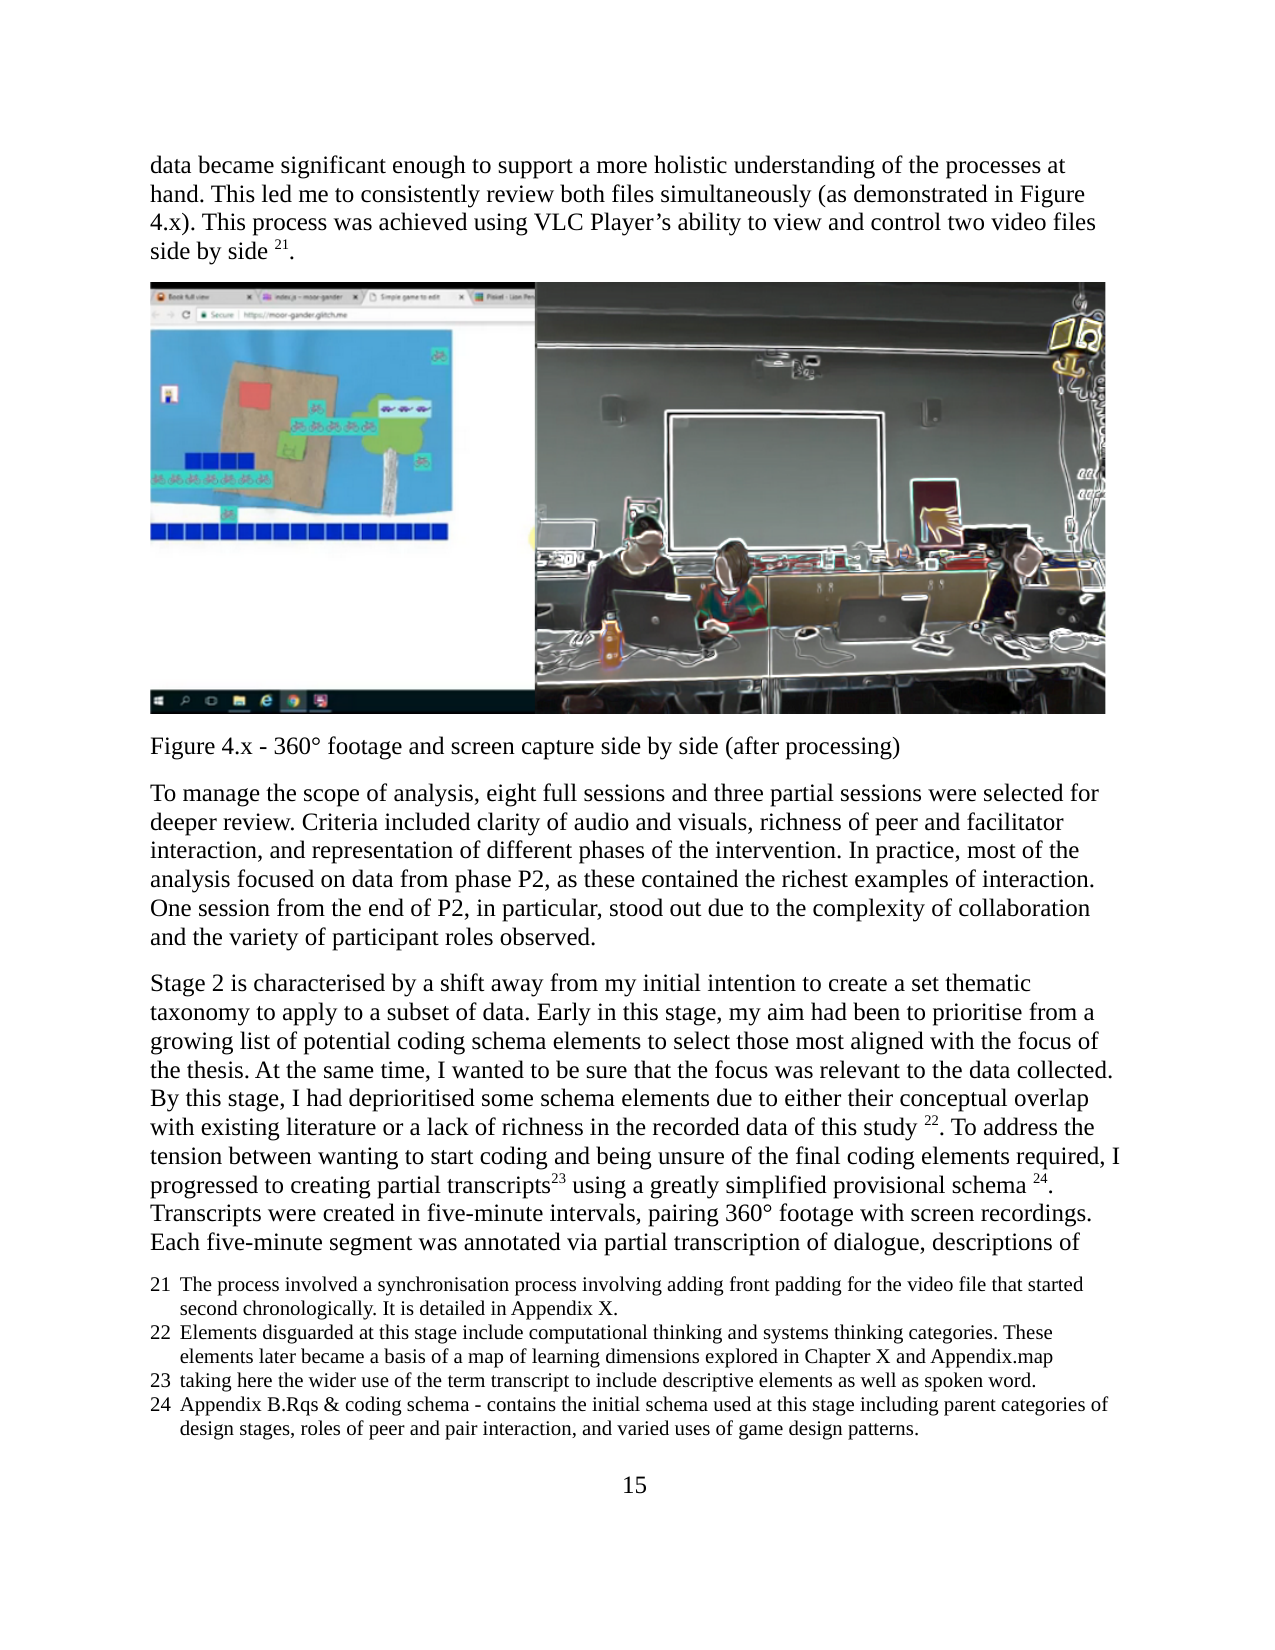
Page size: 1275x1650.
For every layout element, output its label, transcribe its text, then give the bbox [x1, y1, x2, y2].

text Elements disguarded at this stage include computational thinking and systems thinking categories. These elements later became a basis of a map of learning dimensions explored in Chapter X and Appendix.map [150, 1320, 1125, 1368]
text Stage 2 is characterised by a shift away from my initial intention to create a set thematic taxonomy to apply to a subset of data. Early in this stage, my aim had been to prioritise from a growing list of potential coding schema elements to select those most aligned with the focus of the thesis. At the same time, I wanted to be sure that the focus was relevant to the data collected. By this stage, I had deprioritised some schema elements due to either their conceptual overlap with existing literature or a lack of richness in the recorded data of this study . To address the tension between wanting to start coding and being unsure of the final coding elements required, I progressed to creating partial transcripts using a greatly simplified provisional schema . Transcripts were created in five-minute intervals, pairing 360° footage with screen recordings. Each five-minute segment was annotated via partial transcription of dialogue, descriptions of [150, 968, 1125, 1256]
text data became significant enough to support a more holistic understanding of the processes at hand. This led me to consistently review both files simultaneously (as demonstrated in Figure 4.x). This process was achieved using VLC Player’s ability to view and control two video files side by side . [150, 150, 1125, 265]
text Appendix B.Rqs & coding schema - contains the initial schema used at this stage including parent categories of design stages, roles of peer and pair interaction, and varied uses of game design patterns. [150, 1392, 1125, 1440]
text To manage the scope of analysis, eight full sessions and three partial sessions were selected for deeper review. Criteria included clarity of audio and visuals, richness of peer and facilitator interaction, and representation of different phases of the intervention. In practice, most of the analysis focused on data from phase P2, as these contained the richest examples of interaction. One session from the end of P2, in particular, stood out due to the complexity of collaboration and the variety of participant roles observed. [150, 778, 1125, 951]
text Figure 4.x - 360° footage and screen capture side by side (after processing) [150, 731, 1125, 760]
text The process involved a synchronisation process involving adding front padding for the video file that started second chronologically. It is detailed in Appendix X. [150, 1272, 1125, 1320]
picture [150, 282, 1106, 714]
text taking here the wider use of the term transcript to include descriptive elements as well as spoken word. [150, 1368, 1125, 1392]
